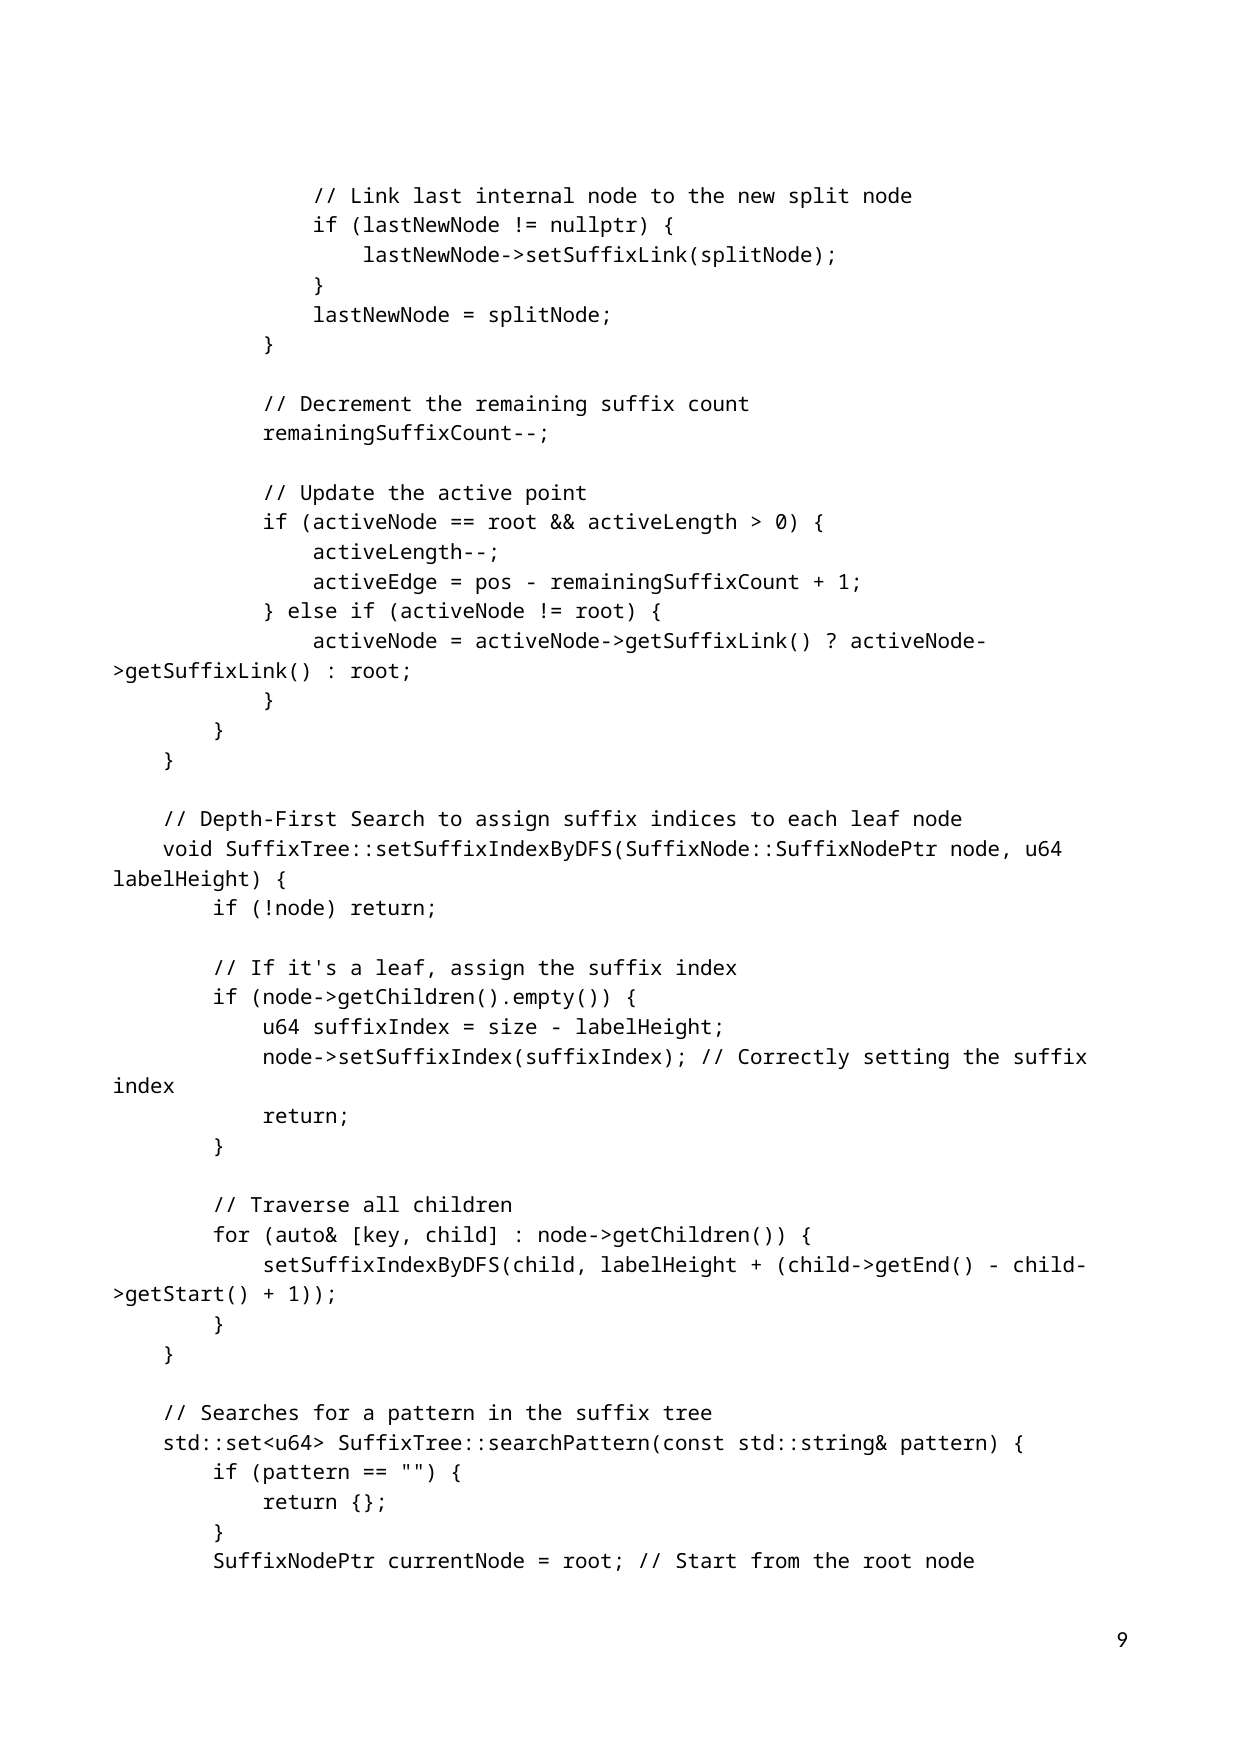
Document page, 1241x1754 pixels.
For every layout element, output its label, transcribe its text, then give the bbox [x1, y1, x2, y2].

text } [112, 684, 1128, 714]
text lastNewNode = splitNode; [112, 298, 1128, 328]
text if (node->getChildren().empty()) { [112, 981, 1128, 1011]
text u64 suffixIndex = size - labelHeight; [112, 1011, 1128, 1041]
text node->setSuffixIndex(suffixIndex); // Correctly setting the suffix index [112, 1041, 1128, 1100]
text // Searches for a pattern in the suffix tree [112, 1397, 1128, 1427]
text } [112, 328, 1128, 358]
text if (lastNewNode != nullptr) { [112, 209, 1128, 239]
text // Update the active point [112, 477, 1128, 506]
text // Decrement the remaining suffix count [112, 387, 1128, 417]
text // Link last internal node to the new split node [112, 180, 1128, 209]
text // Depth-First Search to assign suffix indices to each leaf node [112, 803, 1128, 833]
text if (pattern == "") { [112, 1456, 1128, 1486]
text return {}; [112, 1486, 1128, 1516]
text lastNewNode->setSuffixLink(splitNode); [112, 239, 1128, 269]
text SuffixNodePtr currentNode = root; // Start from the root node [112, 1545, 1128, 1575]
text } [112, 1308, 1128, 1337]
text std::set<u64> SuffixTree::searchPattern(const std::string& pattern) { [112, 1427, 1128, 1456]
text activeNode = activeNode->getSuffixLink() ? activeNode->getSuffixLink() : root; [112, 625, 1128, 684]
text activeEdge = pos - remainingSuffixCount + 1; [112, 566, 1128, 595]
text } [112, 1130, 1128, 1159]
text } [112, 269, 1128, 298]
text } [112, 1516, 1128, 1545]
text } [112, 714, 1128, 744]
text if (!node) return; [112, 892, 1128, 922]
text // Traverse all children [112, 1189, 1128, 1219]
text void SuffixTree::setSuffixIndexByDFS(SuffixNode::SuffixNodePtr node, u64 labelHeight) { [112, 833, 1128, 892]
text activeLength--; [112, 536, 1128, 566]
text if (activeNode == root && activeLength > 0) { [112, 506, 1128, 536]
text } [112, 1337, 1128, 1367]
text for (auto& [key, child] : node->getChildren()) { [112, 1219, 1128, 1248]
text // If it's a leaf, assign the suffix index [112, 952, 1128, 981]
text } [112, 744, 1128, 773]
text remainingSuffixCount--; [112, 417, 1128, 447]
text } else if (activeNode != root) { [112, 595, 1128, 625]
text setSuffixIndexByDFS(child, labelHeight + (child->getEnd() - child->getStart() + 1)); [112, 1248, 1128, 1308]
text return; [112, 1100, 1128, 1130]
